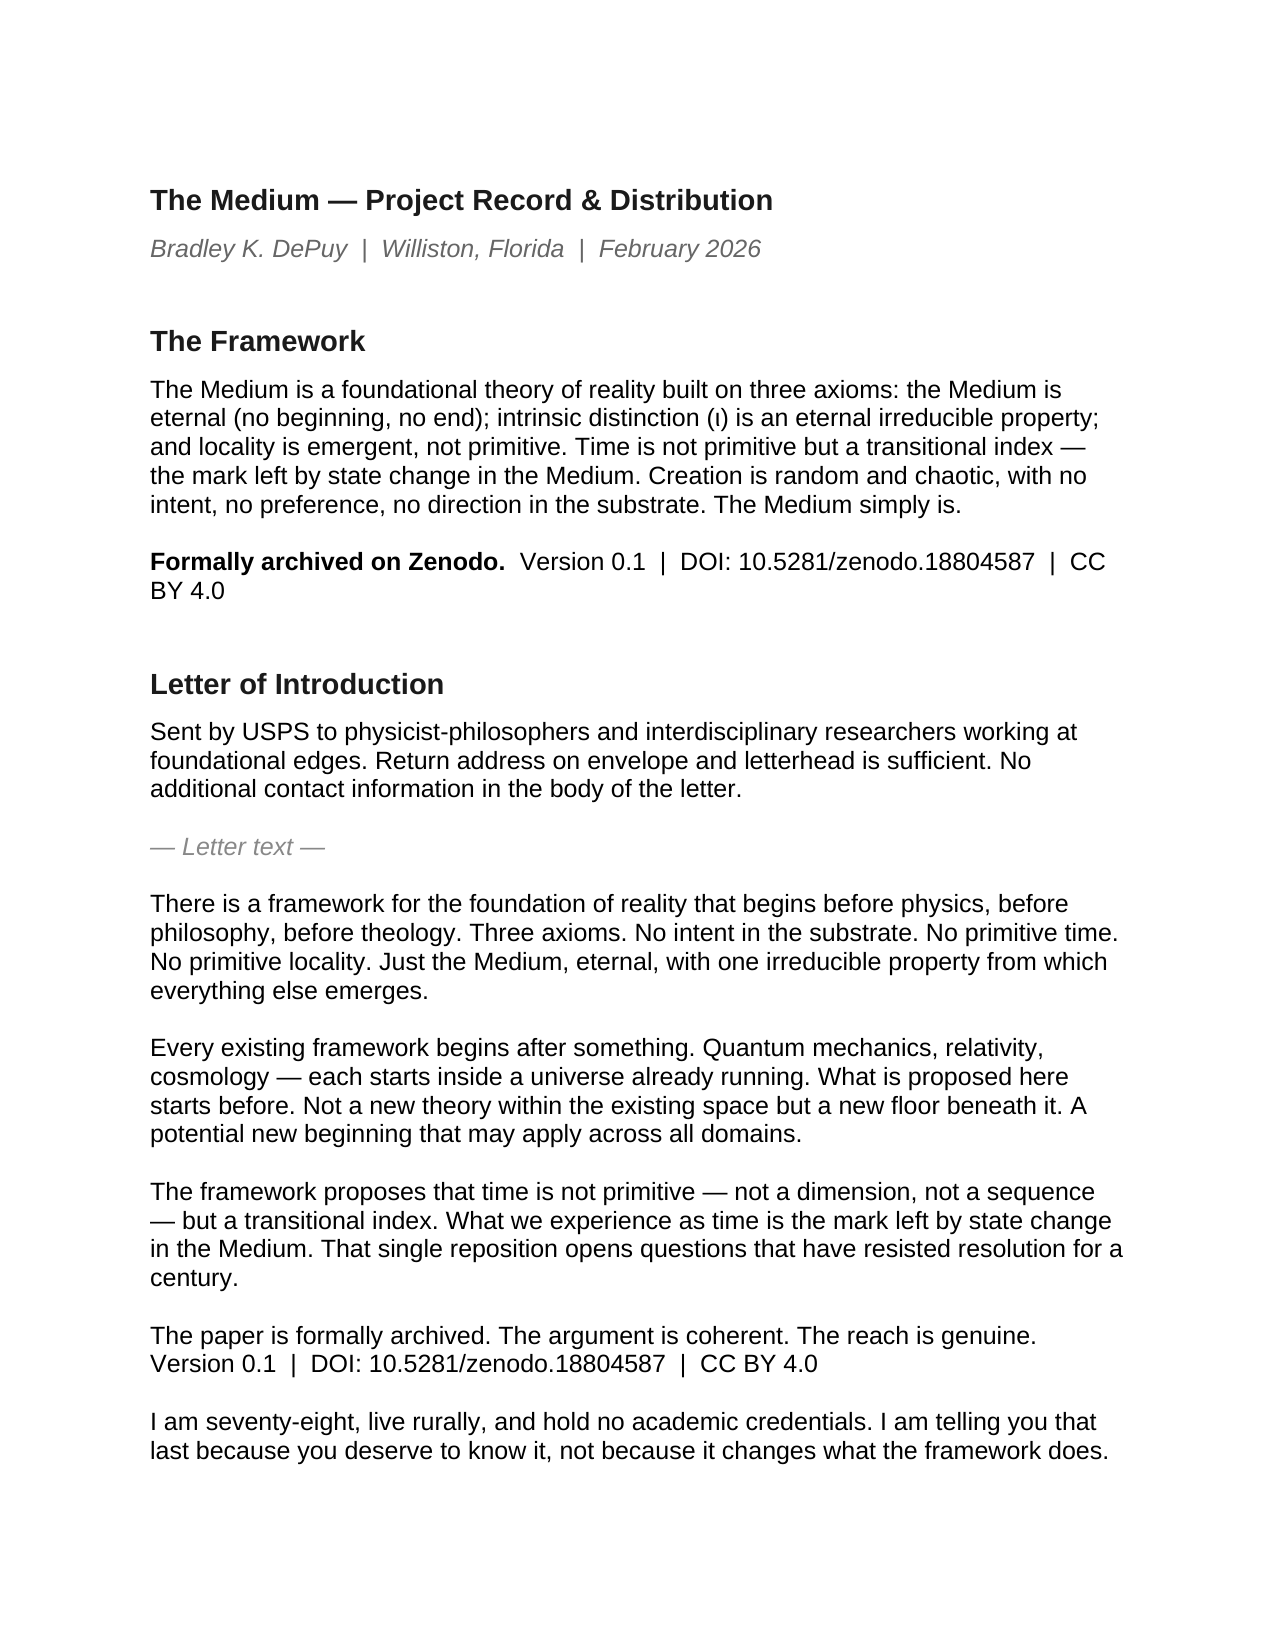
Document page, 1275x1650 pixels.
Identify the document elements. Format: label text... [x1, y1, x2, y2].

text Sent by USPS to physicist-philosophers and interdisciplinary researchers working at foundational edges. Return address on envelope and letterhead is sufficient. No additional contact information in the body of the letter. [150, 717, 1125, 803]
text There is a framework for the foundation of reality that begins before physics, before philosophy, before theology. Three axioms. No intent in the substrate. No primitive time. No primitive locality. Just the Medium, eternal, with one irreducible property from which everything else emerges. [150, 889, 1125, 1004]
subtitle Letter of Introduction [150, 667, 1125, 700]
text The Medium is a foundational theory of reality built on three axioms: the Medium is eternal (no beginning, no end); intrinsic distinction (ι) is an eternal irreducible property; and locality is emergent, not primitive. Time is not primitive but a transitional index — the mark left by state change in the Medium. Creation is random and chaotic, with no intent, no preference, no direction in the substrate. The Medium simply is. [150, 374, 1125, 518]
subtitle The Medium — Project Record & Distribution [150, 183, 1125, 217]
text The framework proposes that time is not primitive — not a dimension, not a sequence — but a transitional index. What we experience as time is the mark left by state change in the Medium. That single reposition opens questions that have resisted resolution for a century. [150, 1177, 1125, 1292]
text — Letter text — [150, 832, 1125, 861]
text Bradley K. DePuy | Williston, Florida | February 2026 [150, 233, 1125, 262]
text I am seventy-eight, live rurally, and hold no academic credentials. I am telling you that last because you deserve to know it, not because it changes what the framework does. [150, 1407, 1125, 1464]
text Formally archived on Zenodo. Version 0.1 | DOI: 10.5281/zenodo.18804587 | CC BY 4.0 [150, 547, 1125, 604]
text Every existing framework begins after something. Quantum mechanics, relativity, cosmology — each starts inside a universe already running. What is proposed here starts before. Not a new theory within the existing space but a new floor beneath it. A potential new beginning that may apply across all domains. [150, 1033, 1125, 1148]
text The paper is formally archived. The argument is coherent. The reach is genuine. Version 0.1 | DOI: 10.5281/zenodo.18804587 | CC BY 4.0 [150, 1321, 1125, 1378]
subtitle The Framework [150, 324, 1125, 358]
